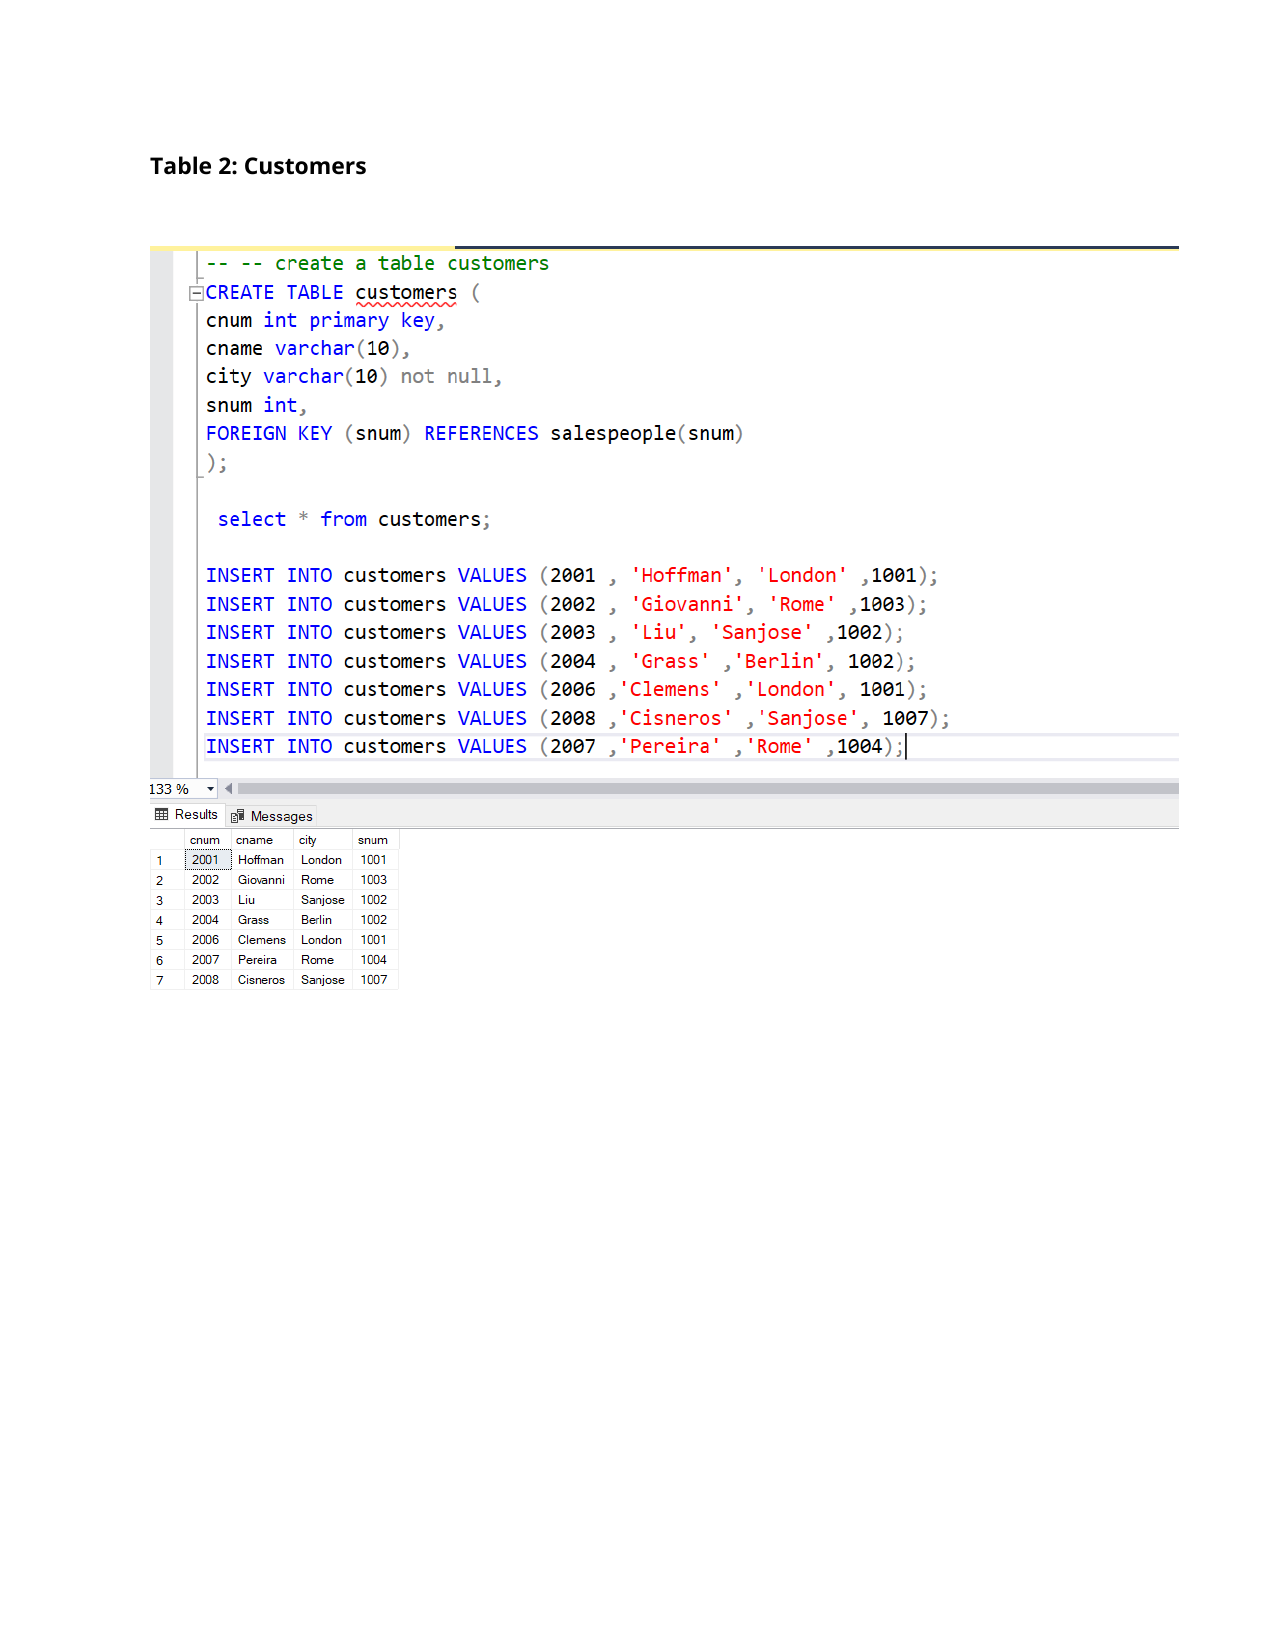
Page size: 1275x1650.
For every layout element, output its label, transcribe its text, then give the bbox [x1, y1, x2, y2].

text Table 2: Customers [150, 150, 1125, 181]
